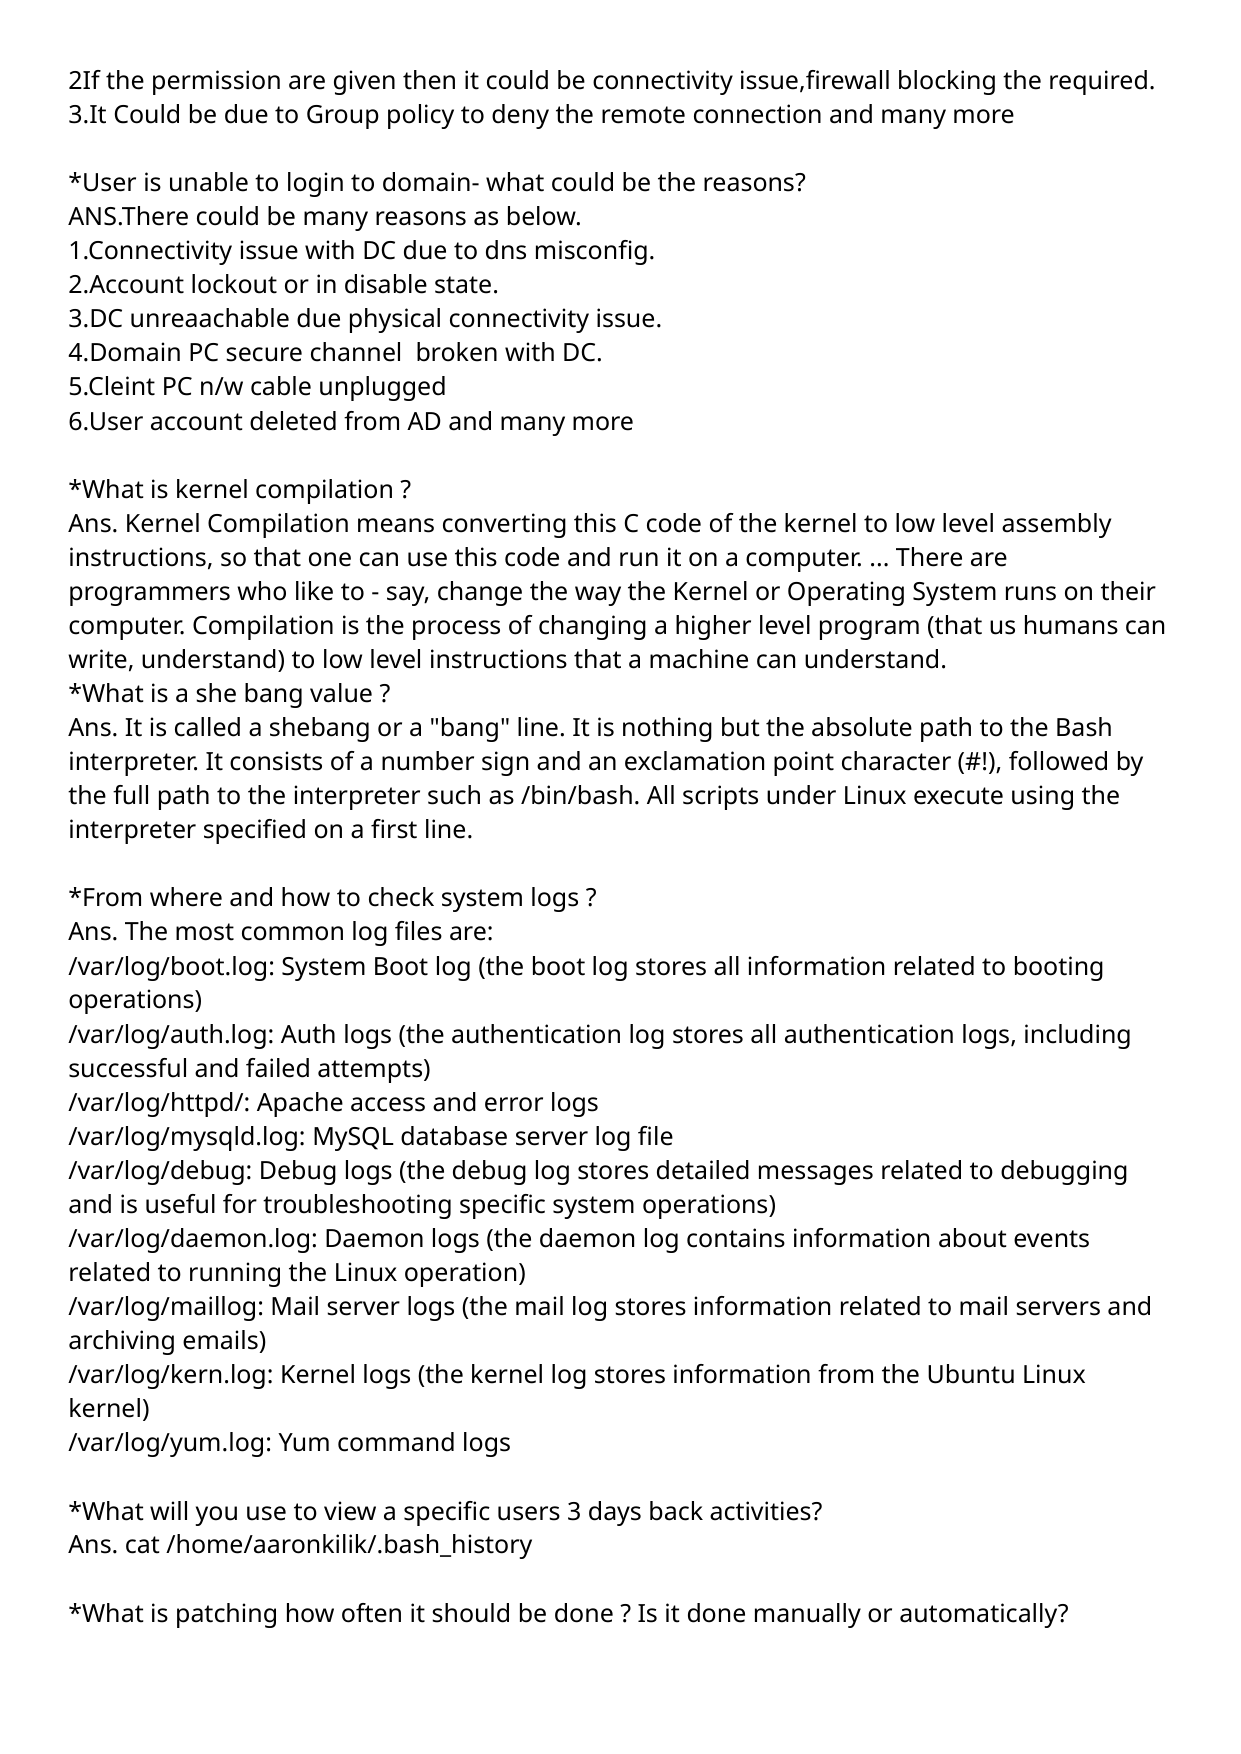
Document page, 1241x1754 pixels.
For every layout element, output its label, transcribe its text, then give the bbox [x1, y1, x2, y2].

text Ans. cat /home/aaronkilik/.bash_history [68, 1527, 1173, 1561]
text Ans. The most common log files are: [68, 914, 1173, 948]
text 1.Connectivity issue with DC due to dns misconfig. [68, 233, 1173, 267]
text *What is patching how often it should be done ? Is it done manually or automatically? [68, 1595, 1173, 1629]
text Ans. It is called a shebang or a "bang" line. It is nothing but the absolute path to the Bash interpreter. It consists of a number sign and an exclamation point character (#!), followed by the full path to the interpreter such as /bin/bash. All scripts under Linux execute using the interpreter specified on a first line. [68, 710, 1173, 846]
text /var/log/debug: Debug logs (the debug log stores detailed messages related to debugging and is useful for troubleshooting specific system operations) [68, 1152, 1173, 1221]
text *What will you use to view a specific users 3 days back activities? [68, 1493, 1173, 1527]
text /var/log/auth.log: Auth logs (the authentication log stores all authentication logs, including successful and failed attempts) [68, 1016, 1173, 1084]
text /var/log/daemon.log: Daemon logs (the daemon log contains information about events related to running the Linux operation) [68, 1221, 1173, 1289]
text 2If the permission are given then it could be connectivity issue,firewall blocking the required. [68, 62, 1173, 97]
text *What is kernel compilation ? [68, 471, 1173, 505]
text /var/log/httpd/: Apache access and error logs [68, 1084, 1173, 1118]
text ANS.There could be many reasons as below. [68, 199, 1173, 233]
text 2.Account lockout or in disable state. [68, 267, 1173, 301]
text *What is a she bang value ? [68, 676, 1173, 710]
text 3.DC unreaachable due physical connectivity issue. [68, 301, 1173, 335]
text 5.Cleint PC n/w cable unplugged [68, 369, 1173, 403]
text /var/log/maillog: Mail server logs (the mail log stores information related to mail servers and archiving emails) [68, 1289, 1173, 1357]
text 4.Domain PC secure channel broken with DC. [68, 335, 1173, 369]
text /var/log/boot.log: System Boot log (the boot log stores all information related to booting operations) [68, 948, 1173, 1016]
text /var/log/yum.log: Yum command logs [68, 1425, 1173, 1459]
text Ans. Kernel Compilation means converting this C code of the kernel to low level assembly instructions, so that one can use this code and run it on a computer. ... There are programmers who like to - say, change the way the Kernel or Operating System runs on their computer. Compilation is the process of changing a higher level program (that us humans can write, understand) to low level instructions that a machine can understand. [68, 505, 1173, 676]
text 3.It Could be due to Group policy to deny the remote connection and many more [68, 97, 1173, 131]
text *From where and how to check system logs ? [68, 880, 1173, 914]
text /var/log/kern.log: Kernel logs (the kernel log stores information from the Ubuntu Linux kernel) [68, 1357, 1173, 1425]
text 6.User account deleted from AD and many more [68, 403, 1173, 437]
text /var/log/mysqld.log: MySQL database server log file [68, 1118, 1173, 1152]
text *User is unable to login to domain- what could be the reasons? [68, 165, 1173, 199]
